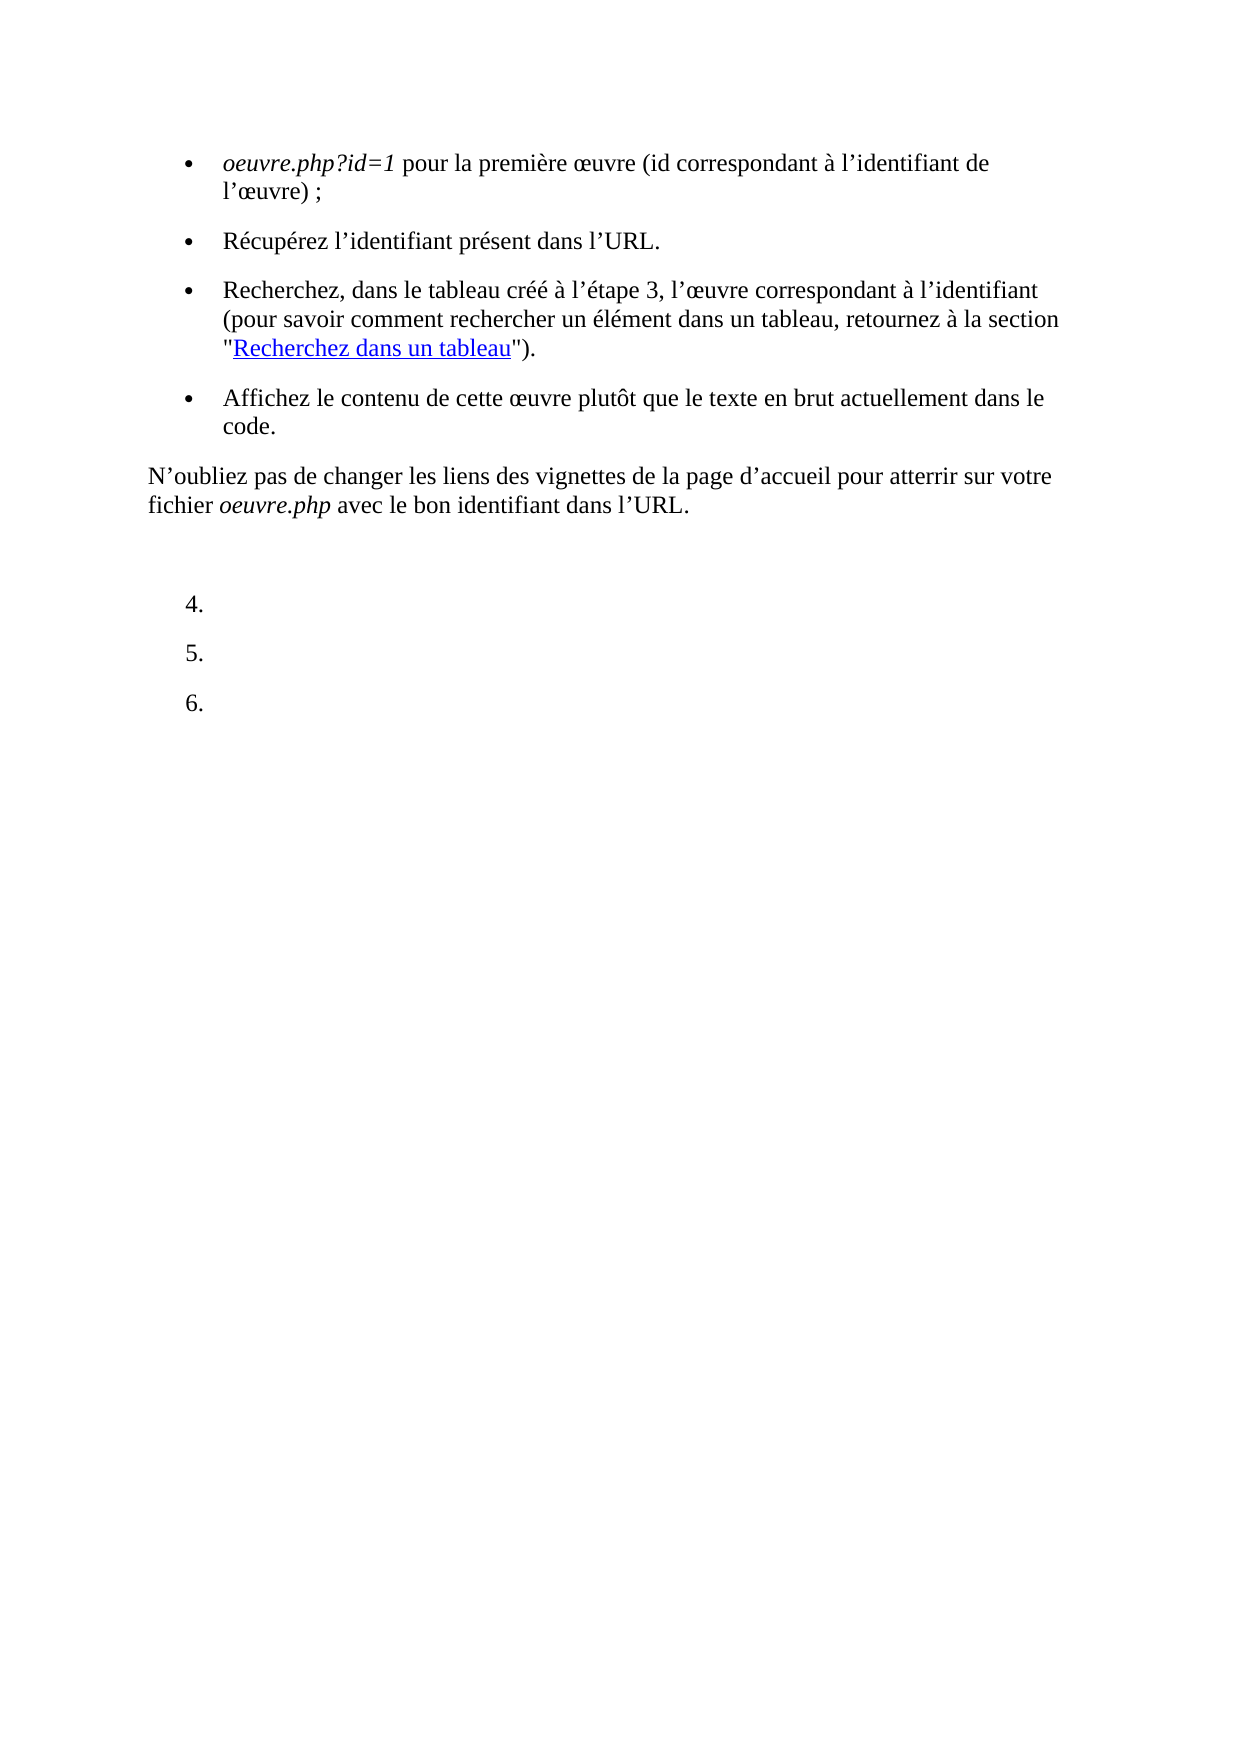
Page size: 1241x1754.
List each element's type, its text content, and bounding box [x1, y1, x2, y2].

list oeuvre.php?id=1 pour la première œuvre (id correspondant à l’identifiant de l’œuvre) ; [185, 148, 1093, 205]
text N’oubliez pas de changer les liens des vignettes de la page d’accueil pour atterrir sur votre fichier oeuvre.php avec le bon identifiant dans l’URL. [148, 461, 1093, 518]
list Recherchez, dans le tableau créé à l’étape 3, l’œuvre correspondant à l’identifiant (pour savoir comment rechercher un élément dans un tableau, retournez à la section "Recherchez dans un tableau"). [185, 276, 1093, 362]
list Récupérez l’identifiant présent dans l’URL. [185, 226, 1093, 255]
list Affichez le contenu de cette œuvre plutôt que le texte en brut actuellement dans le code. [185, 383, 1093, 440]
